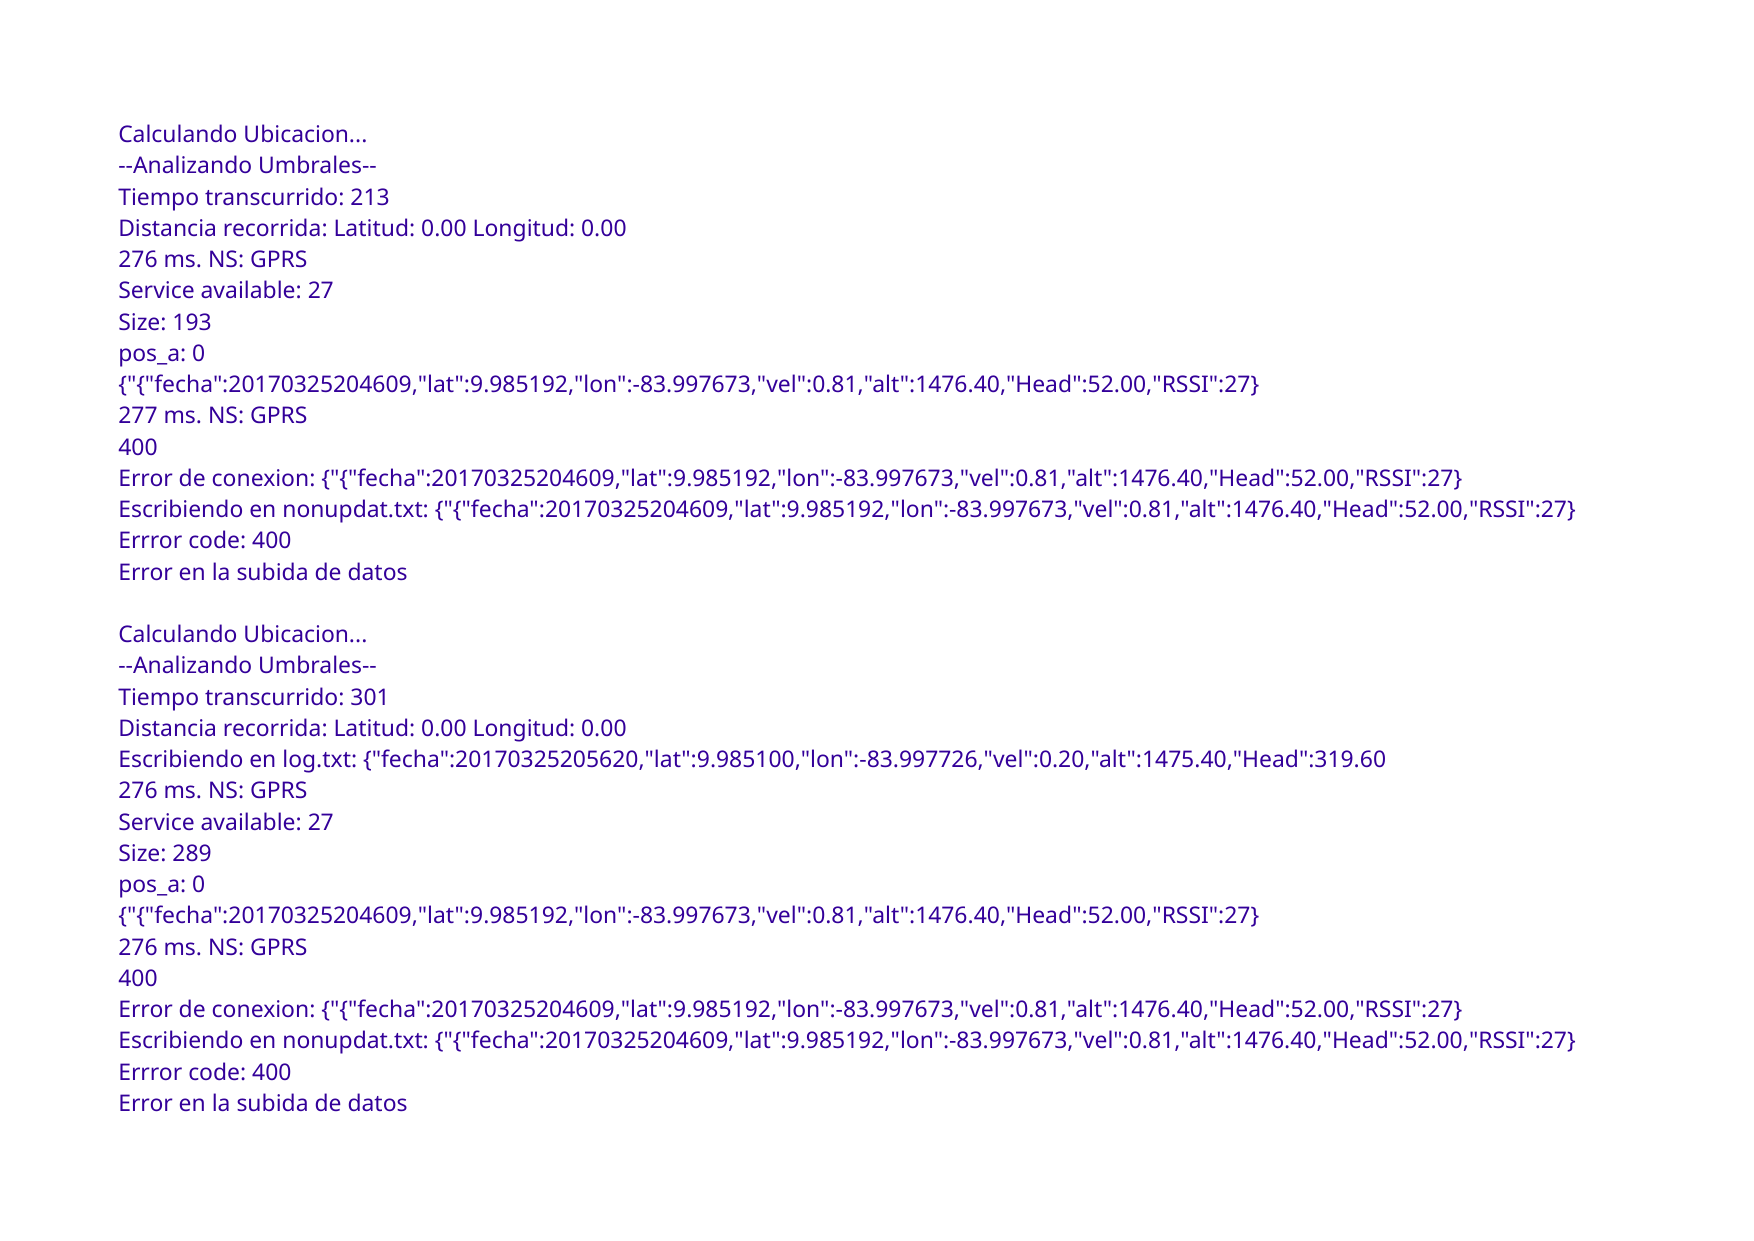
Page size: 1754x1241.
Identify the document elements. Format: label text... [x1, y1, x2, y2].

text 276 ms. NS: GPRS [118, 774, 1635, 806]
text Escribiendo en nonupdat.txt: {"{"fecha":20170325204609,"lat":9.985192,"lon":-83.997673,"vel":0.81,"alt":1476.40,"Head":52.00,"RSSI":27} Errror code: 400 [118, 1024, 1635, 1087]
text Tiempo transcurrido: 213 [118, 181, 1635, 212]
text Error de conexion: {"{"fecha":20170325204609,"lat":9.985192,"lon":-83.997673,"vel":0.81,"alt":1476.40,"Head":52.00,"RSSI":27} [118, 993, 1635, 1024]
text pos_a: 0 [118, 868, 1635, 899]
text --Analizando Umbrales-- [118, 149, 1635, 181]
text Calculando Ubicacion... [118, 118, 1635, 149]
text Escribiendo en log.txt: {"fecha":20170325205620,"lat":9.985100,"lon":-83.997726,"vel":0.20,"alt":1475.40,"Head":319.60 [118, 743, 1635, 774]
text Error en la subida de datos [118, 556, 1635, 587]
text 400 [118, 962, 1635, 993]
text 276 ms. NS: GPRS [118, 243, 1635, 274]
text 276 ms. NS: GPRS [118, 931, 1635, 962]
text Size: 193 [118, 306, 1635, 337]
text Distancia recorrida: Latitud: 0.00 Longitud: 0.00 [118, 212, 1635, 243]
text 277 ms. NS: GPRS [118, 399, 1635, 431]
text pos_a: 0 [118, 337, 1635, 368]
text Service available: 27 [118, 806, 1635, 837]
text Error en la subida de datos [118, 1087, 1635, 1118]
text Size: 289 [118, 837, 1635, 868]
text Calculando Ubicacion... [118, 618, 1635, 649]
text 400 [118, 431, 1635, 462]
text Escribiendo en nonupdat.txt: {"{"fecha":20170325204609,"lat":9.985192,"lon":-83.997673,"vel":0.81,"alt":1476.40,"Head":52.00,"RSSI":27} Errror code: 400 [118, 493, 1635, 556]
text Service available: 27 [118, 274, 1635, 306]
text Error de conexion: {"{"fecha":20170325204609,"lat":9.985192,"lon":-83.997673,"vel":0.81,"alt":1476.40,"Head":52.00,"RSSI":27} [118, 462, 1635, 493]
text Tiempo transcurrido: 301 [118, 681, 1635, 712]
text --Analizando Umbrales-- [118, 649, 1635, 681]
text {"{"fecha":20170325204609,"lat":9.985192,"lon":-83.997673,"vel":0.81,"alt":1476.40,"Head":52.00,"RSSI":27} [118, 368, 1635, 399]
text {"{"fecha":20170325204609,"lat":9.985192,"lon":-83.997673,"vel":0.81,"alt":1476.40,"Head":52.00,"RSSI":27} [118, 899, 1635, 931]
text Distancia recorrida: Latitud: 0.00 Longitud: 0.00 [118, 712, 1635, 743]
